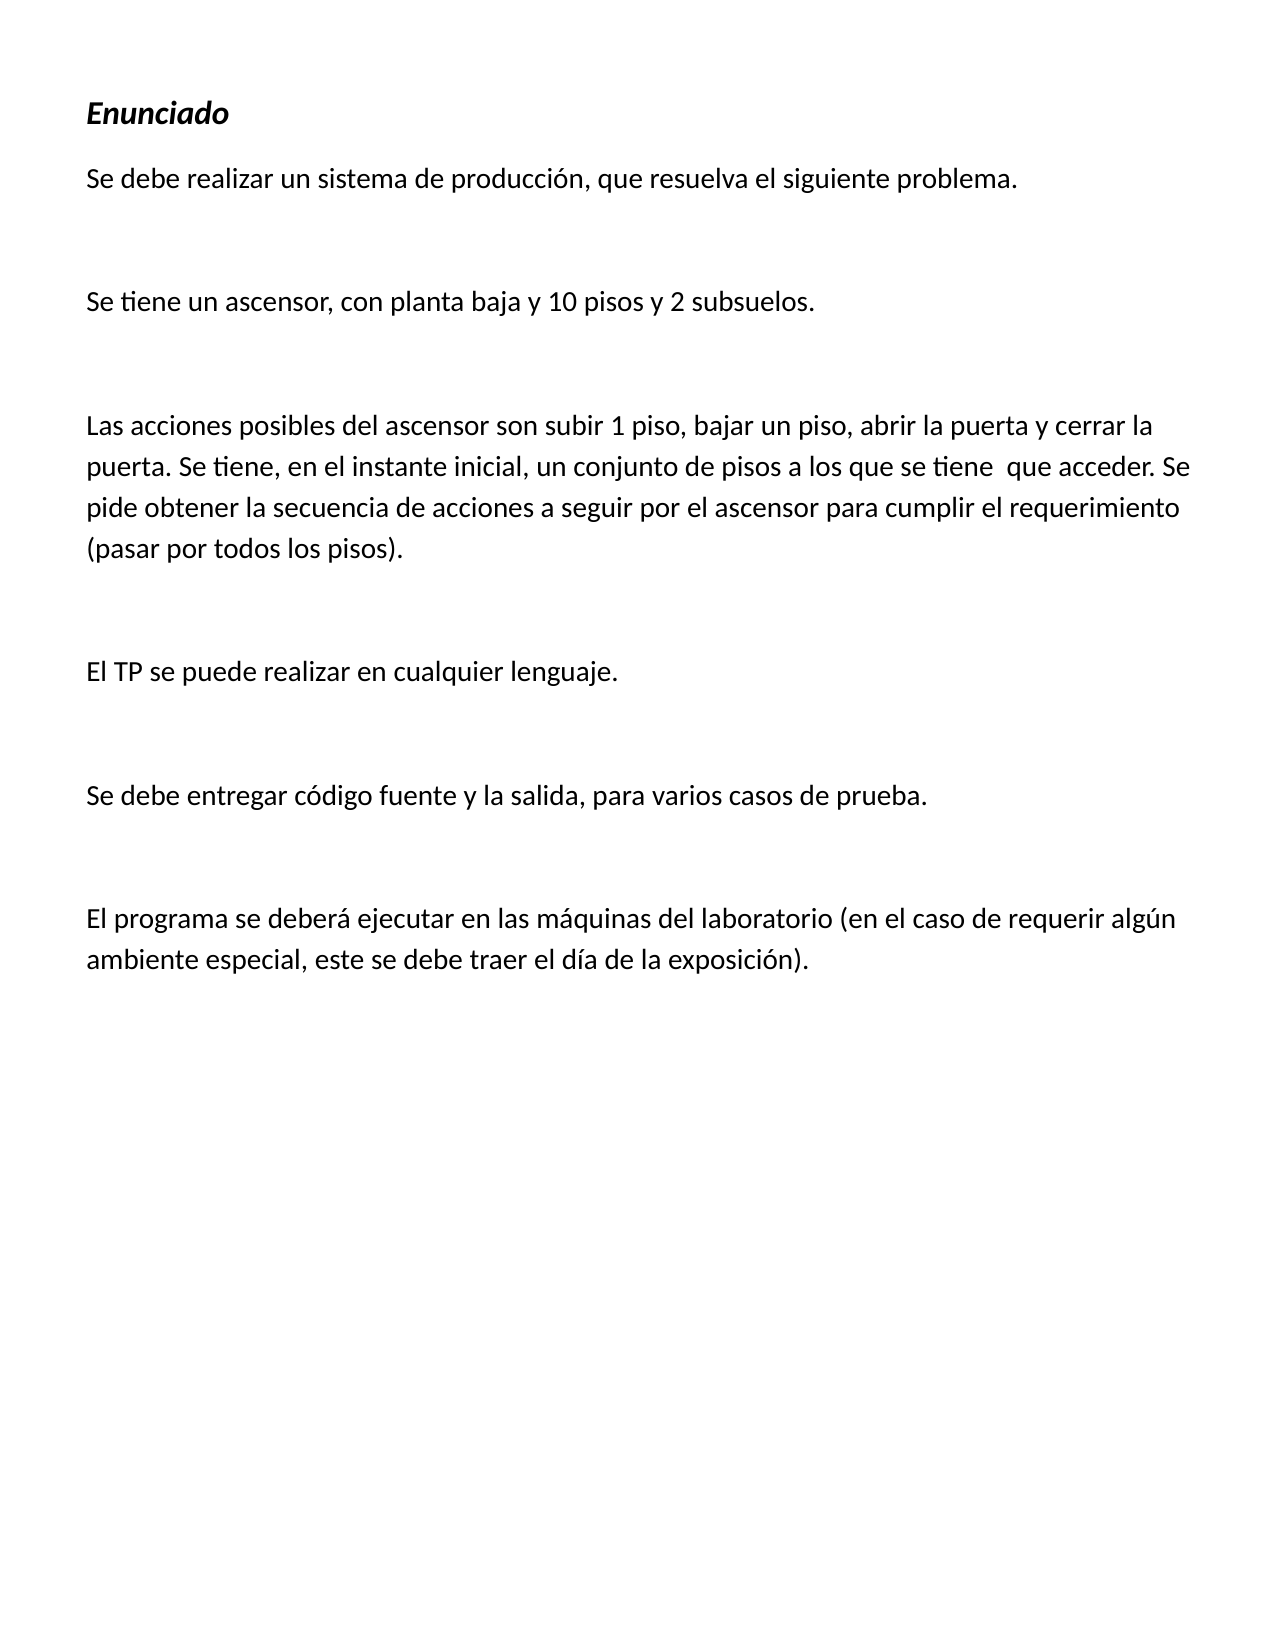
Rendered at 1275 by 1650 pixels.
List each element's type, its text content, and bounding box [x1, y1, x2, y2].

text El programa se deberá ejecutar en las máquinas del laboratorio (en el caso de requerir algún ambiente especial, este se debe traer el día de la exposición). [86, 900, 1201, 977]
text Se tiene un ascensor, con planta baja y 10 pisos y 2 subsuelos. [86, 283, 1201, 319]
text Se debe entregar código fuente y la salida, para varios casos de prueba. [86, 777, 1201, 812]
text Las acciones posibles del ascensor son subir 1 piso, bajar un piso, abrir la puerta y cerrar la puerta. Se tiene, en el instante inicial, un conjunto de pisos a los que se tiene que acceder. Se pide obtener la secuencia de acciones a seguir por el ascensor para cumplir el requerimiento (pasar por todos los pisos). [86, 407, 1201, 565]
text Enunciado [86, 92, 1201, 133]
text El TP se puede realizar en cualquier lenguaje. [86, 653, 1201, 689]
text Se debe realizar un sistema de producción, que resuelva el siguiente problema. [86, 160, 1201, 195]
